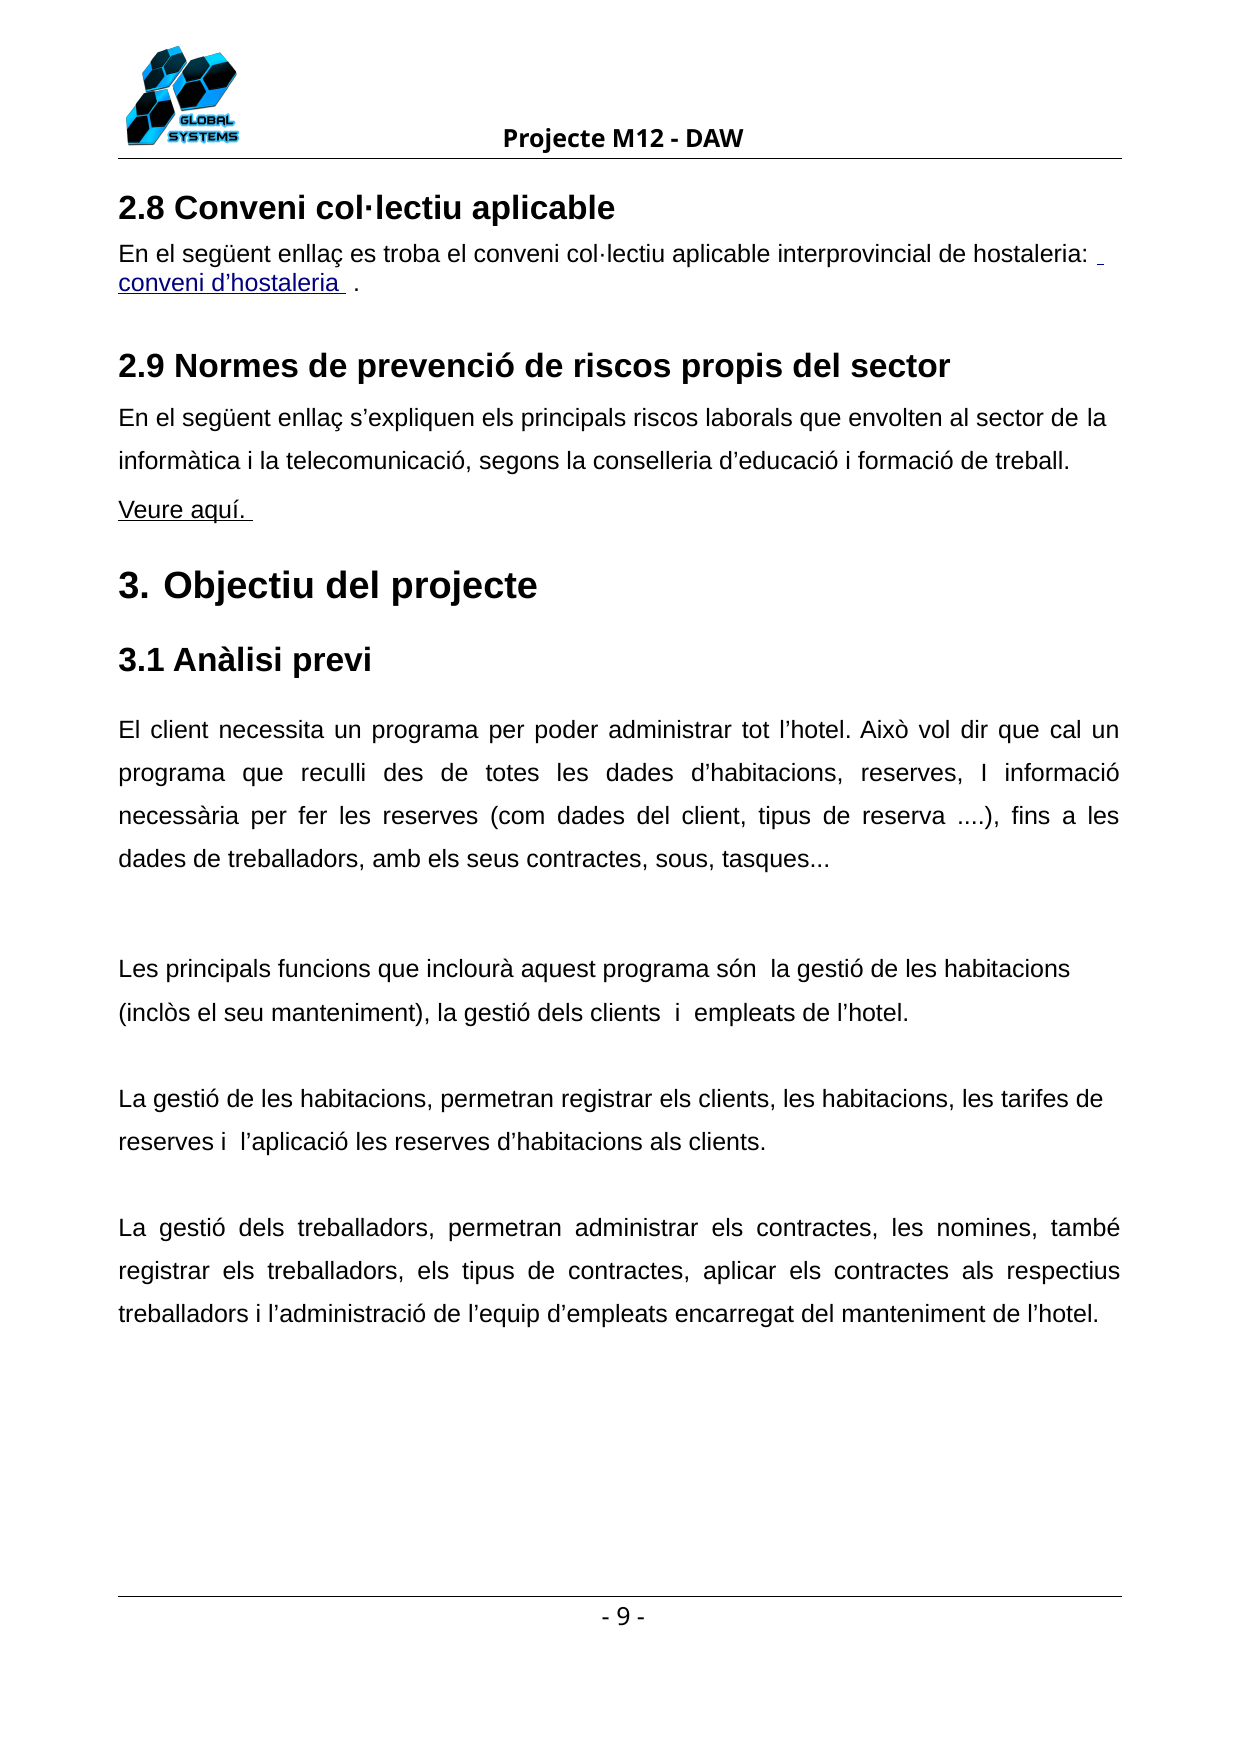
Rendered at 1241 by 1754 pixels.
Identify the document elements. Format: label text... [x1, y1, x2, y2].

text Les principals funcions que inclourà aquest programa són la gestió de les habitacions (inclòs el seu manteniment), la gestió dels clients i empleats de l’hotel. [118, 954, 1122, 1026]
subtitle 2.9 Normes de prevenció de riscos propis del sector [118, 346, 1122, 384]
text En el següent enllaç s’expliquen els principals riscos laborals que envolten al sector de la informàtica i la telecomunicació, segons la conselleria d’educació i formació de treball. [118, 403, 1122, 475]
subtitle 3.1 Anàlisi previ [118, 640, 1122, 679]
text La gestió de les habitacions, permetran registrar els clients, les habitacions, les tarifes de reserves i l’aplicació les reserves d’habitacions als clients. [118, 1084, 1122, 1156]
text En el següent enllaç es troba el conveni col·lectiu aplicable interprovincial de hostaleria: conveni d’hostaleria . [118, 239, 1122, 296]
text El client necessita un programa per poder administrar tot l’hotel. Això vol dir que cal un programa que reculli des de totes les dades d’habitacions, reserves, I informació necessària per fer les reserves (com dades del client, tipus de reserva ....), fins a les dades de treballadors, amb els seus contractes, sous, tasques... [118, 715, 1122, 873]
text Veure aquí. [118, 495, 1122, 524]
text La gestió dels treballadors, permetran administrar els contractes, les nomines, també registrar els treballadors, els tipus de contractes, aplicar els contractes als respectius treballadors i l’administració de l’equip d’empleats encarregat del manteniment de l’hotel. [118, 1213, 1122, 1328]
subtitle Objectiu del projecte [118, 563, 1122, 607]
picture [121, 20, 243, 165]
subtitle 2.8 Conveni col·lectiu aplicable [118, 188, 1122, 226]
